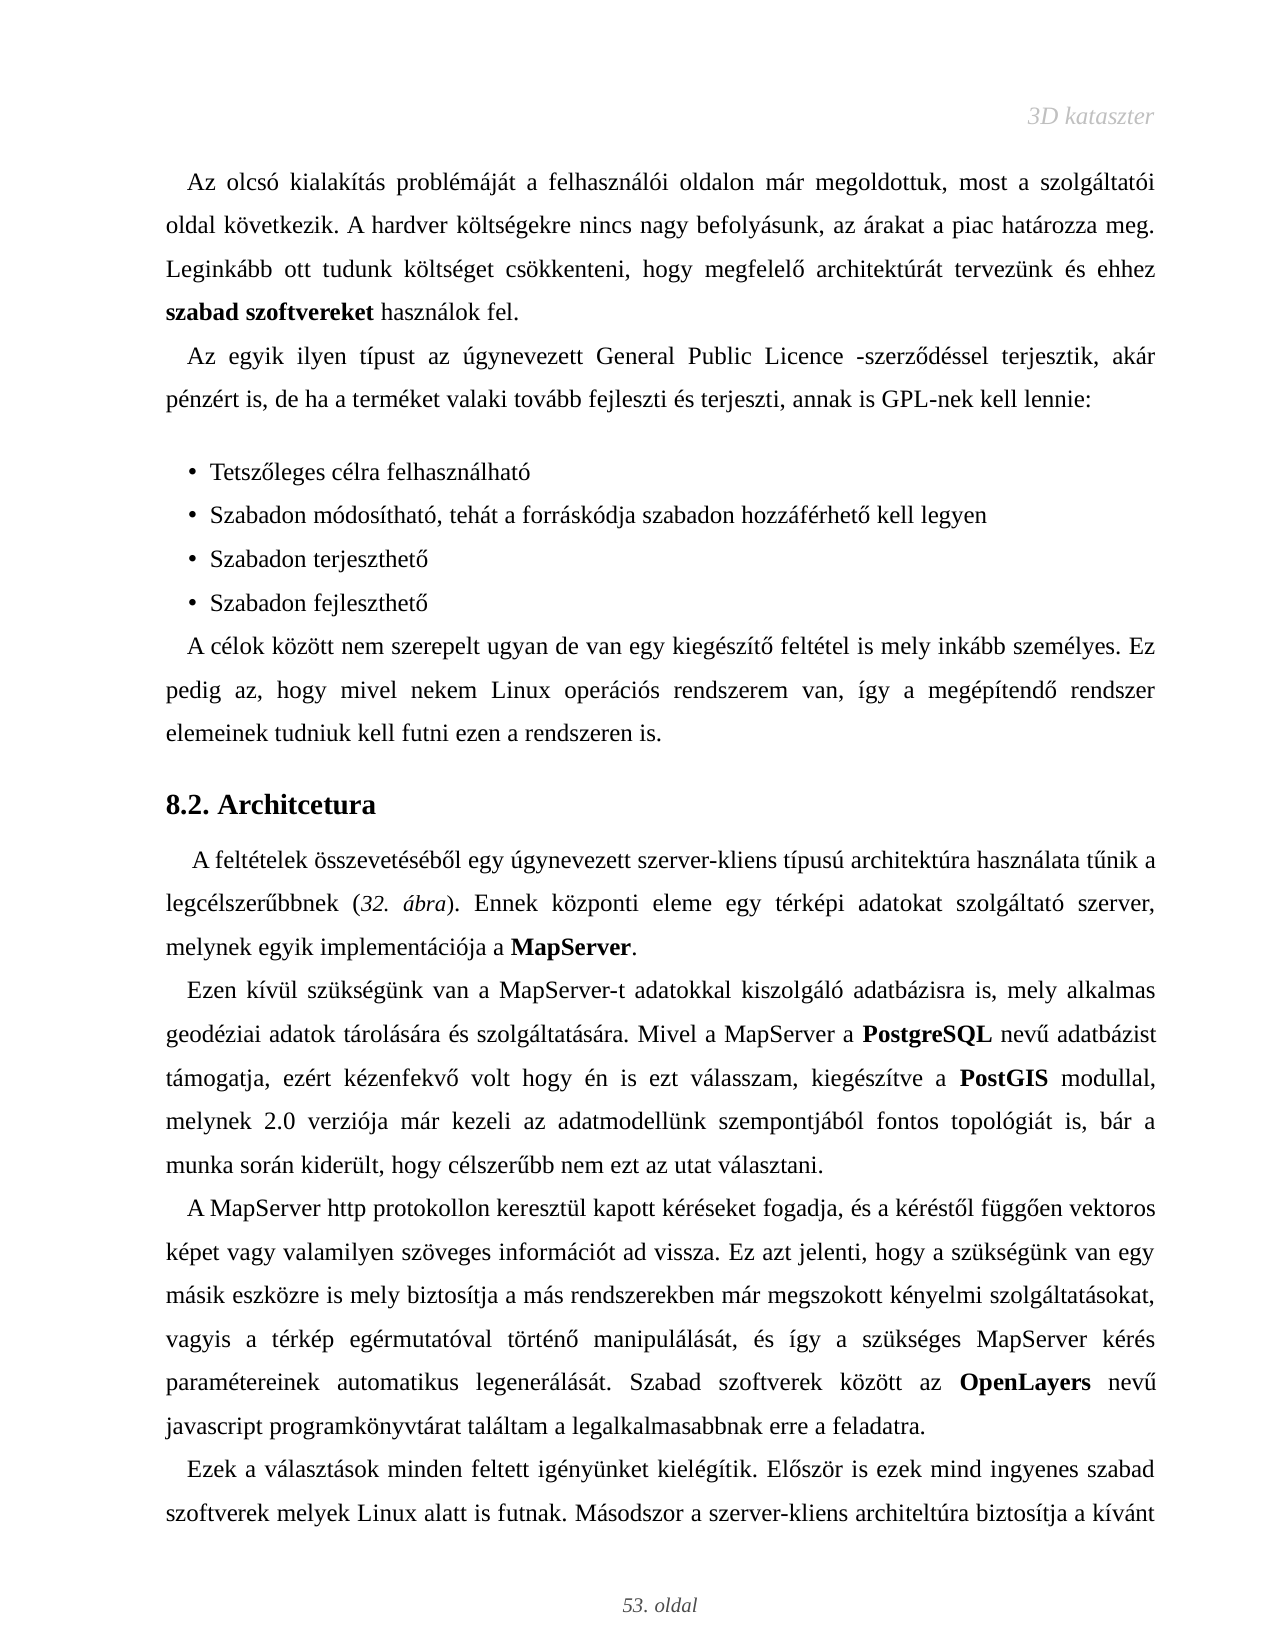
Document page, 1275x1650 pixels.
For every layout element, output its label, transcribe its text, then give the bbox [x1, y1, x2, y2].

text Ezek a választások minden feltett igényünket kielégítik. Először is ezek mind ingyenes szabad szoftverek melyek Linux alatt is futnak. Másodszor a szerver-kliens architeltúra biztosítja a kívánt [166, 1454, 1156, 1527]
subtitle Architcetura [166, 787, 1156, 821]
text A feltételek összevetéséből egy úgynevezett szerver-kliens típusú architektúra használata tűnik a legcélszerűbbnek (32. ábra). Ennek központi eleme egy térképi adatokat szolgáltató szerver, melynek egyik implementációja a MapServer. [166, 845, 1156, 961]
text Ezen kívül szükségünk van a MapServer-t adatokkal kiszolgáló adatbázisra is, mely alkalmas geodéziai adatok tárolására és szolgáltatására. Mivel a MapServer a PostgreSQL nevű adatbázist támogatja, ezért kézenfekvő volt hogy én is ezt válasszam, kiegészítve a PostGIS modullal, melynek 2.0 verziója már kezeli az adatmodellünk szempontjából fontos topológiát is, bár a munka során kiderült, hogy célszerűbb nem ezt az utat választani. [166, 975, 1156, 1178]
list Szabadon fejleszthető [188, 587, 1156, 617]
list Tetszőleges célra felhasználható [188, 457, 1156, 486]
text Az egyik ilyen típust az úgynevezett General Public Licence -szerződéssel terjesztik, akár pénzért is, de ha a terméket valaki tovább fejleszti és terjeszti, annak is GPL-nek kell lennie: [166, 341, 1156, 413]
text Az olcsó kialakítás problémáját a felhasználói oldalon már megoldottuk, most a szolgáltatói oldal következik. A hardver költségekre nincs nagy befolyásunk, az árakat a piac határozza meg. Leginkább ott tudunk költséget csökkenteni, hogy megfelelő architektúrát tervezünk és ehhez szabad szoftvereket használok fel. [166, 167, 1156, 326]
list Szabadon módosítható, tehát a forráskódja szabadon hozzáférhető kell legyen [188, 500, 1156, 529]
list Szabadon terjeszthető [188, 544, 1156, 573]
text A MapServer http protokollon keresztül kapott kéréseket fogadja, és a kéréstől függően vektoros képet vagy valamilyen szöveges információt ad vissza. Ez azt jelenti, hogy a szükségünk van egy másik eszközre is mely biztosítja a más rendszerekben már megszokott kényelmi szolgáltatásokat, vagyis a térkép egérmutatóval történő manipulálását, és így a szükséges MapServer kérés paramétereinek automatikus legenerálását. Szabad szoftverek között az OpenLayers nevű javascript programkönyvtárat találtam a legalkalmasabbnak erre a feladatra. [166, 1193, 1156, 1440]
text A célok között nem szerepelt ugyan de van egy kiegészítő feltétel is mely inkább személyes. Ez pedig az, hogy mivel nekem Linux operációs rendszerem van, így a megépítendő rendszer elemeinek tudniuk kell futni ezen a rendszeren is. [166, 631, 1156, 747]
